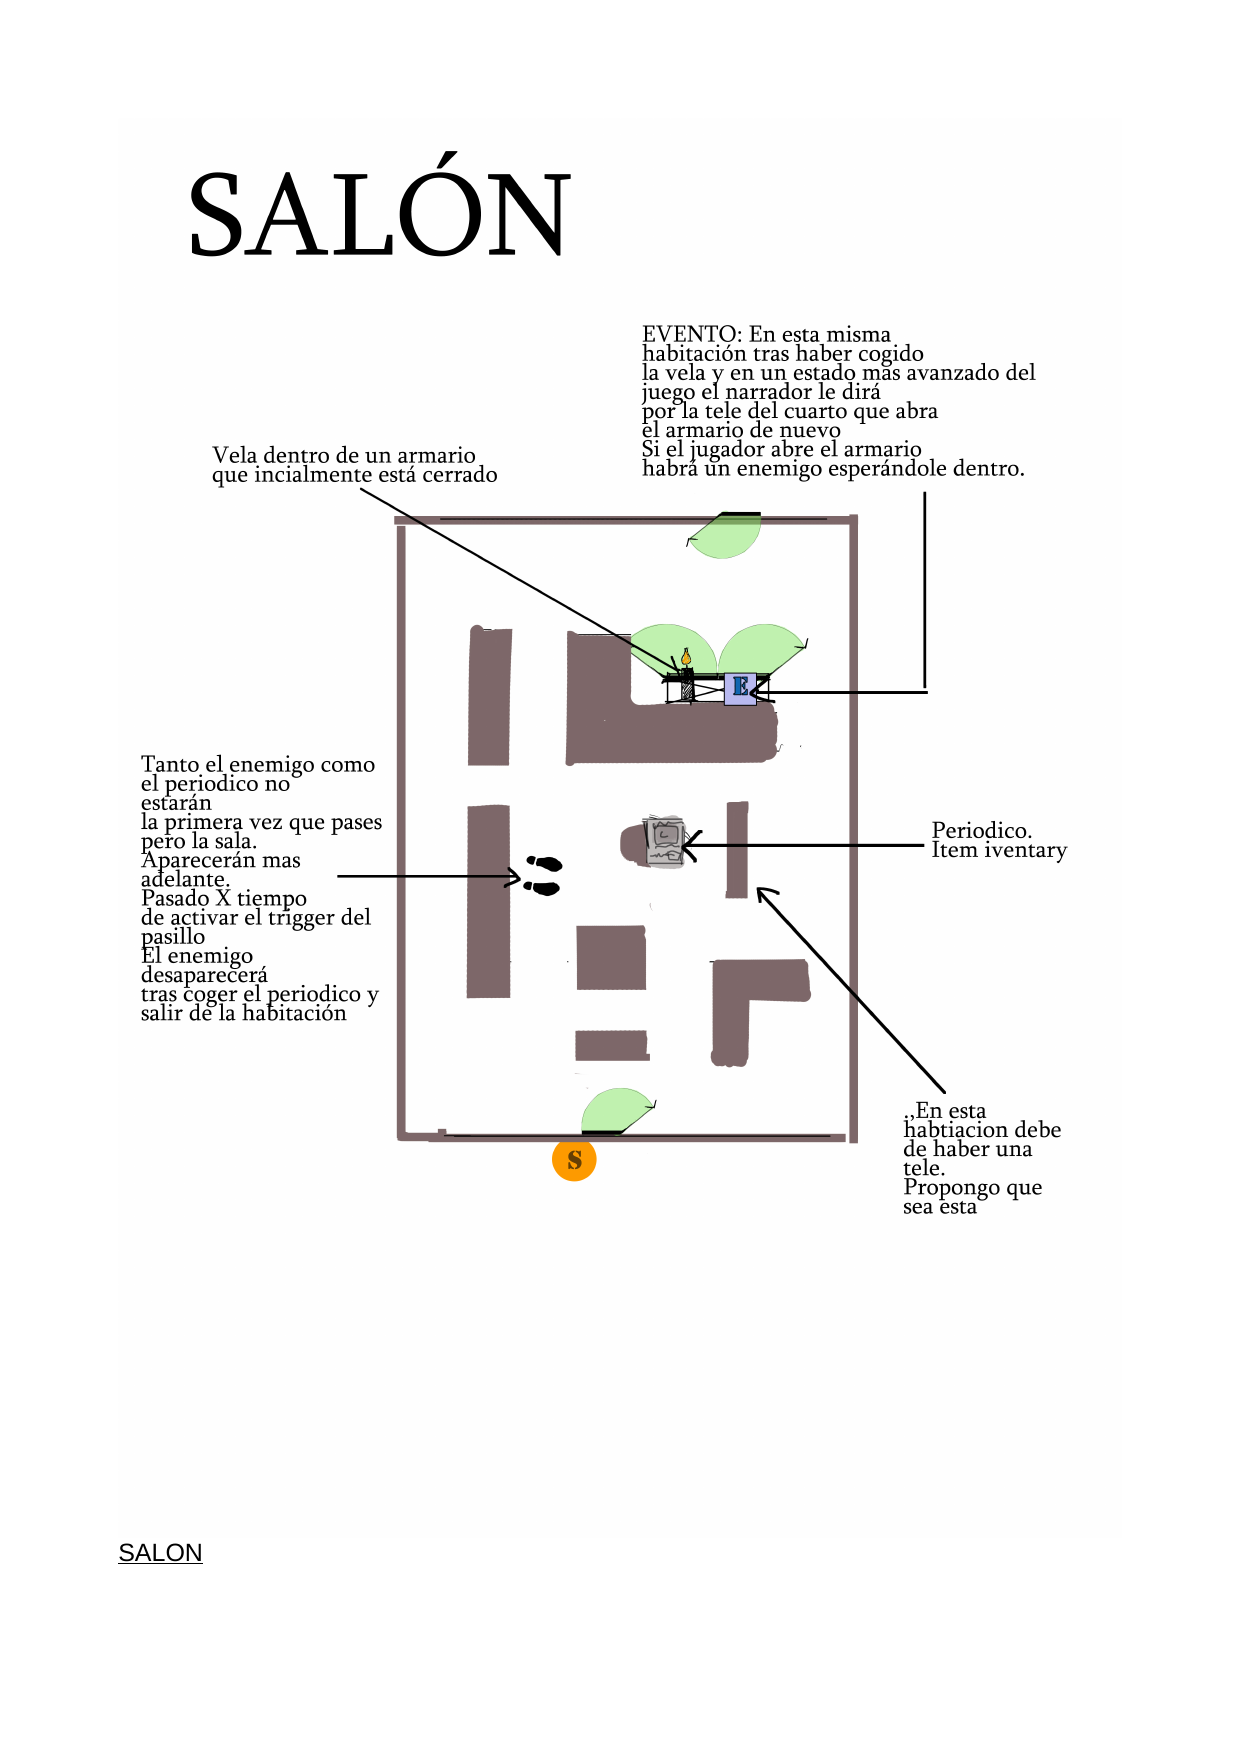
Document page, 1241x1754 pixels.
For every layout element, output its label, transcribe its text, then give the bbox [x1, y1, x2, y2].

picture [118, 118, 1122, 1538]
subtitle SALON [118, 1538, 1122, 1567]
